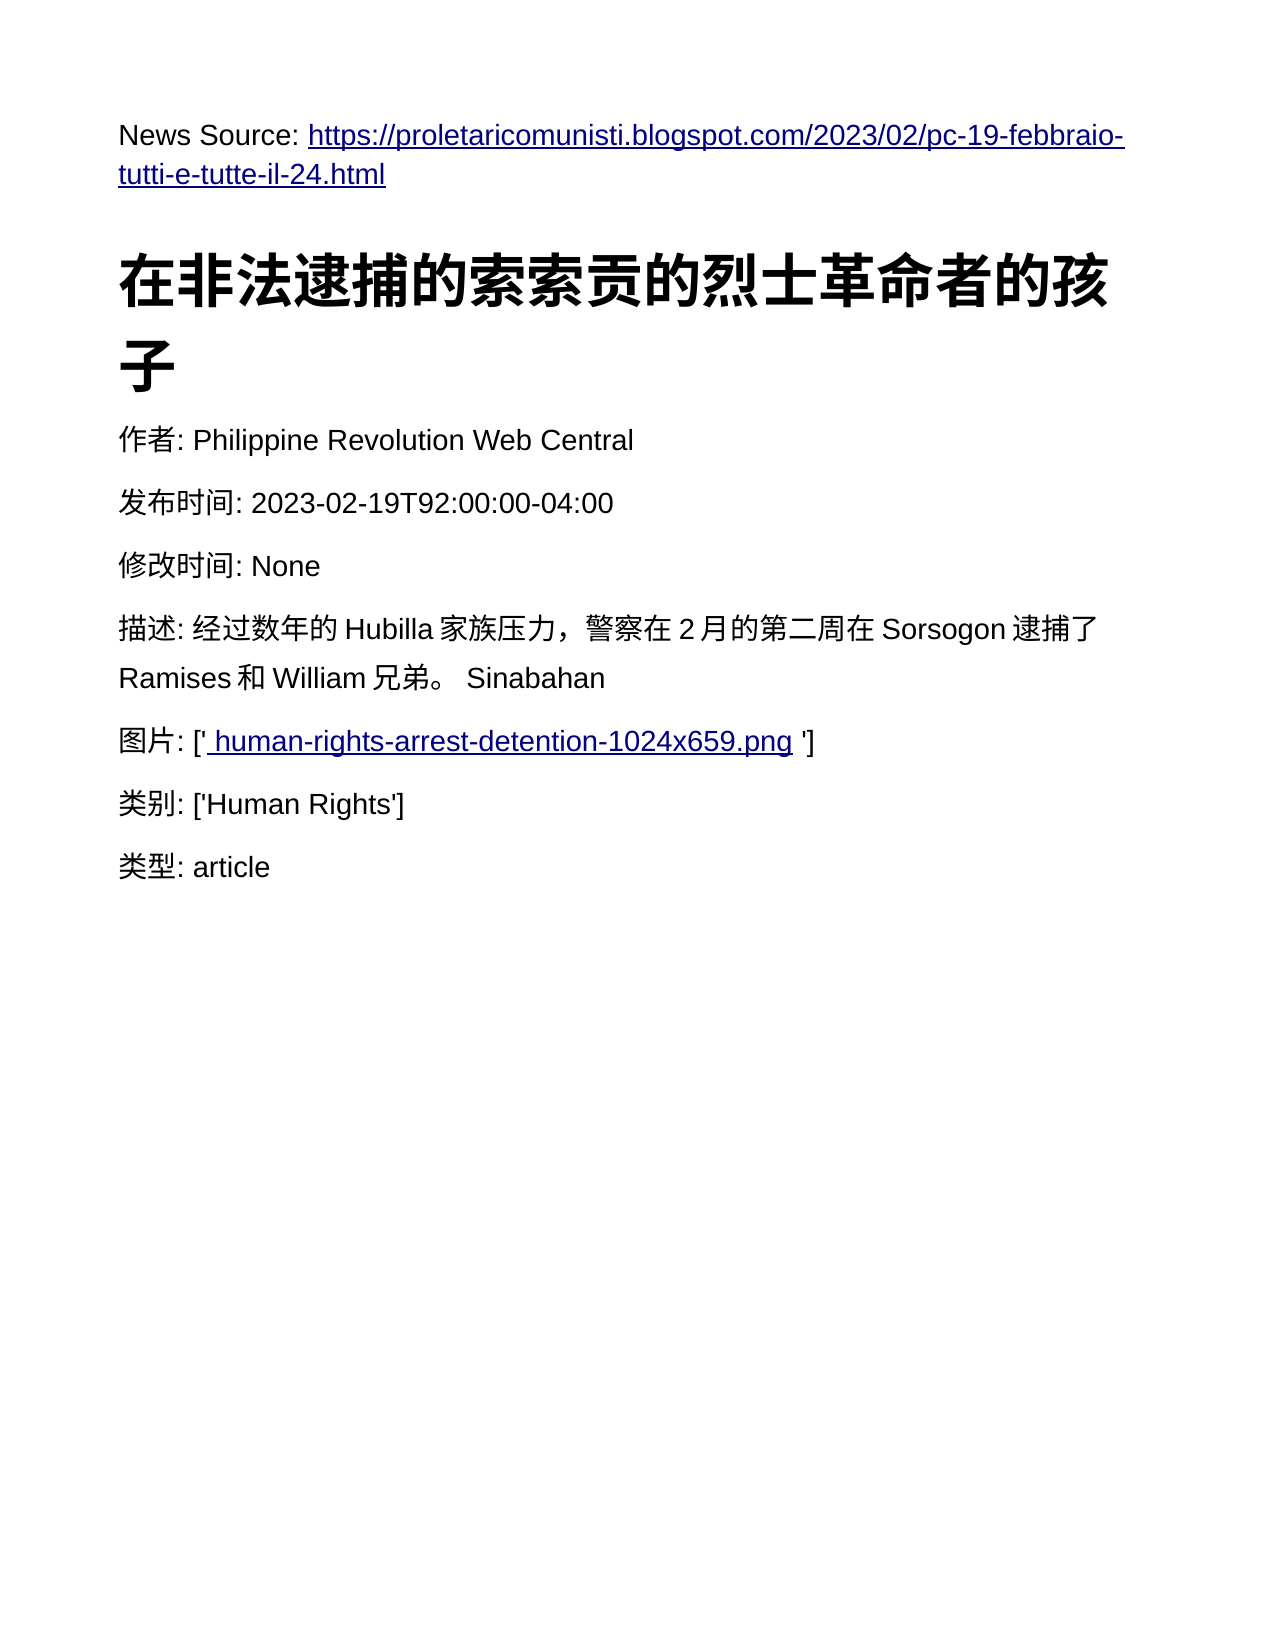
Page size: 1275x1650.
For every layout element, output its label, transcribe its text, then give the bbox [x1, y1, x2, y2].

text 类别: ['Human Rights'] [118, 780, 1157, 823]
text 描述: 经过数年的Hubilla家族压力，警察在2月的第二周在Sorsogon逮捕了Ramises和William兄弟。 Sinabahan [118, 606, 1157, 696]
text 作者: Philippine Revolution Web Central [118, 416, 1157, 458]
text 修改时间: None [118, 542, 1157, 585]
text 类型: article [118, 843, 1157, 886]
text News Source: https://proletaricomunisti.blogspot.com/2023/02/pc-19-febbraio-tutti-e-tutte-il-24.html [118, 118, 1157, 190]
text 发布时间: 2023-02-19T92:00:00-04:00 [118, 479, 1157, 522]
text 图片: [' human-rights-arrest-detention-1024x659.png '] [118, 717, 1157, 759]
subtitle 在非法逮捕的索索贡的烈士革命者的孩子 [118, 235, 1157, 404]
